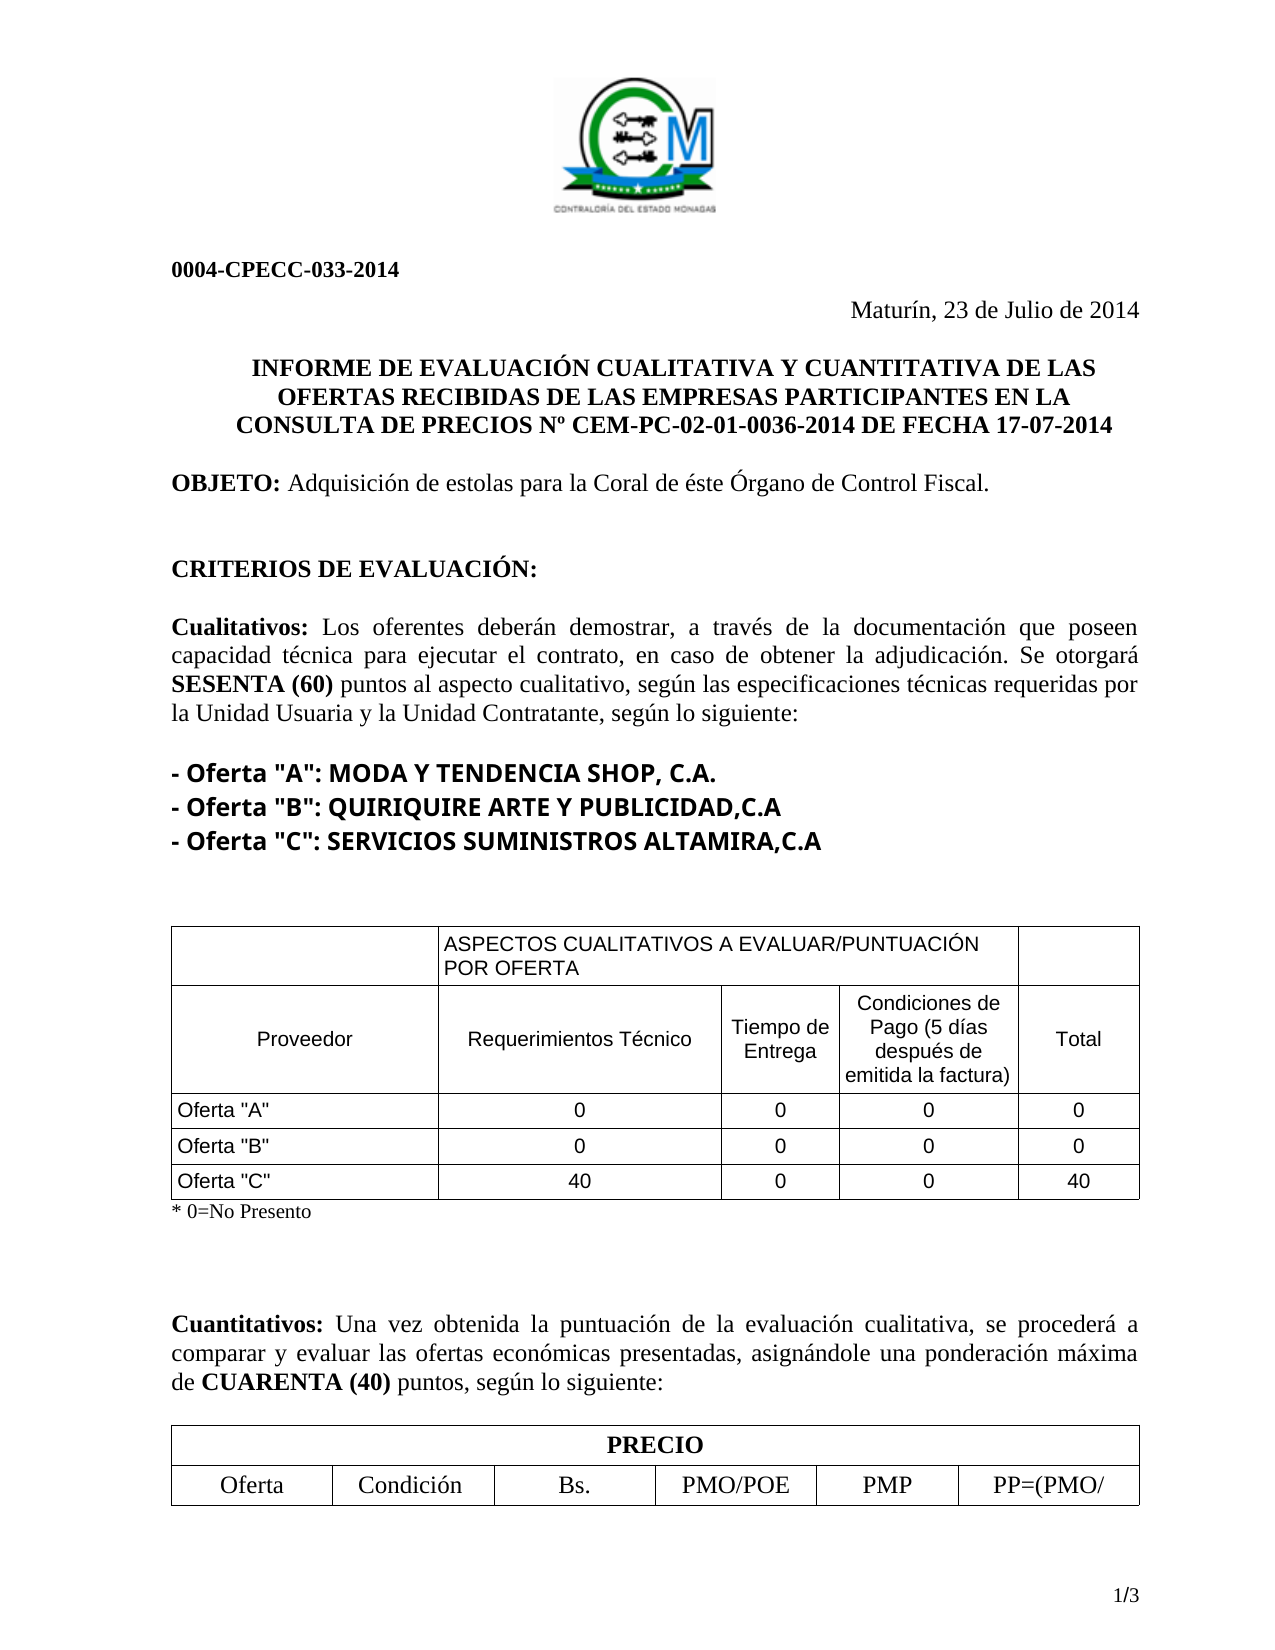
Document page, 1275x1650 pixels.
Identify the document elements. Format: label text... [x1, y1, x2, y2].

table_cell 0 [1019, 1129, 1139, 1163]
text CRITERIOS DE EVALUACIÓN: [171, 554, 1139, 583]
table_cell Tiempo de Entrega [722, 986, 839, 1092]
table_cell Total [1019, 986, 1139, 1092]
table_cell 0 [439, 1129, 721, 1163]
table_cell Condición [333, 1466, 494, 1505]
table_cell Proveedor [172, 986, 438, 1092]
table_cell Oferta "B" [172, 1129, 438, 1163]
text 0004-CPECC-033-2014 [171, 257, 1139, 283]
table_cell Oferta "C" [172, 1165, 438, 1199]
text * 0=No Presento [171, 1200, 1139, 1223]
table_cell Bs. [495, 1466, 655, 1505]
text OBJETO: Adquisición de estolas para la Coral de éste Órgano de Control Fiscal. [171, 468, 1139, 497]
text INFORME DE EVALUACIÓN CUALITATIVA Y CUANTITATIVA DE LAS OFERTAS RECIBIDAS DE LAS EMPRESAS PARTICIPANTES EN LA CONSULTA DE PRECIOS Nº CEM-PC-02-01-0036-2014 DE FECHA 17-07-2014 [209, 353, 1139, 439]
table_cell Condiciones de Pago (5 días después de emitida la factura) [840, 986, 1018, 1092]
table_cell 0 [722, 1129, 839, 1163]
table_header [1019, 927, 1139, 985]
table_cell 0 [722, 1165, 839, 1199]
table_cell 0 [439, 1094, 721, 1128]
table_cell PP=(PMO/ [959, 1466, 1139, 1505]
table_cell 40 [439, 1165, 721, 1199]
table_cell PMP [817, 1466, 958, 1505]
table_cell 0 [840, 1094, 1018, 1128]
text - Oferta "A": MODA Y TENDENCIA SHOP, C.A. - Oferta "B": QUIRIQUIRE ARTE Y PUBLICIDAD,C.A - Oferta "C": SERVICIOS SUMINISTROS ALTAMIRA,C.A [171, 755, 1139, 892]
table_cell 0 [1019, 1094, 1139, 1128]
table_cell 0 [840, 1129, 1018, 1163]
table_cell PMO/POE [656, 1466, 816, 1505]
table_cell 0 [722, 1094, 839, 1128]
table_header ASPECTOS CUALITATIVOS A EVALUAR/PUNTUACIÓN POR OFERTA [439, 927, 1018, 985]
text Cualitativos: Los oferentes deberán demostrar, a través de la documentación que poseen capacidad técnica para ejecutar el contrato, en caso de obtener la adjudicación. Se otorgará SESENTA (60) puntos al aspecto cualitativo, según las especificaciones técnicas requeridas por la Unidad Usuaria y la Unidad Contratante, según lo siguiente: [171, 612, 1139, 727]
table_cell 40 [1019, 1165, 1139, 1199]
table_header [172, 927, 438, 985]
table_cell Oferta [172, 1466, 332, 1505]
table_header PRECIO [172, 1426, 1139, 1465]
table_cell Oferta "A" [172, 1094, 438, 1128]
table_cell Requerimientos Técnico [439, 986, 721, 1092]
text Cuantitativos: Una vez obtenida la puntuación de la evaluación cualitativa, se procederá a comparar y evaluar las ofertas económicas presentadas, asignándole una ponderación máxima de CUARENTA (40) puntos, según lo siguiente: [171, 1309, 1139, 1396]
text Maturín, 23 de Julio de 2014 [171, 295, 1139, 324]
picture [551, 75, 719, 216]
table_cell 0 [840, 1165, 1018, 1199]
